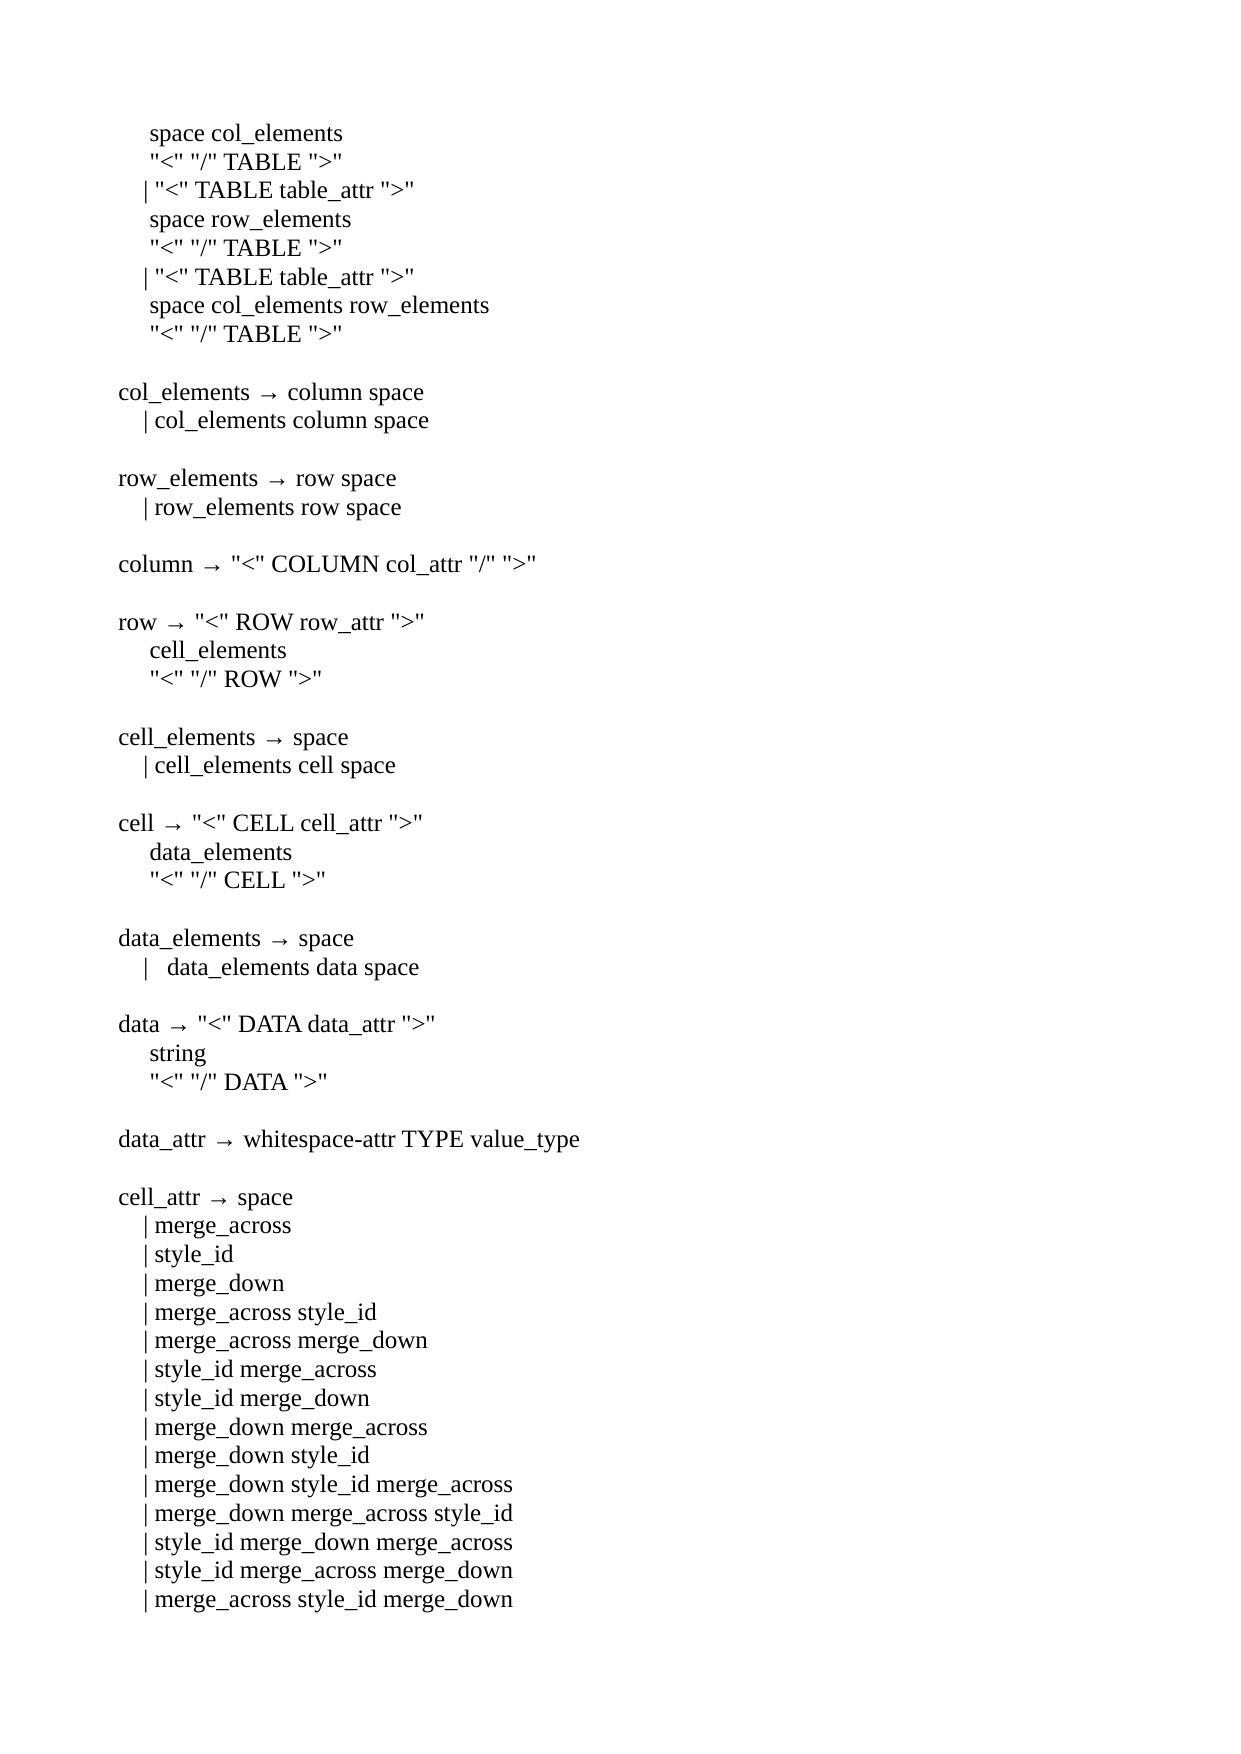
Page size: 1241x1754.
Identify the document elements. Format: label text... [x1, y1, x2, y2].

text cell → "<" CELL cell_attr ">" [118, 808, 1122, 837]
text cell_elements [118, 636, 1122, 664]
text data_elements → space [118, 923, 1122, 952]
text | data_elements data space [118, 952, 1122, 981]
text | style_id [118, 1239, 1122, 1268]
text row_elements → row space [118, 463, 1122, 492]
text cell_elements → space [118, 722, 1122, 751]
text cell_attr → space [118, 1182, 1122, 1211]
text space col_elements [118, 118, 1122, 147]
text | merge_across style_id merge_down [118, 1584, 1122, 1613]
text | merge_down style_id [118, 1441, 1122, 1469]
text | merge_across merge_down [118, 1326, 1122, 1354]
text | merge_down merge_across [118, 1412, 1122, 1441]
text | merge_across [118, 1211, 1122, 1239]
text "<" "/" TABLE ">" [118, 233, 1122, 262]
text data_attr → whitespace-attr TYPE value_type [118, 1124, 1122, 1153]
text "<" "/" CELL ">" [118, 866, 1122, 894]
text data → "<" DATA data_attr ">" [118, 1009, 1122, 1038]
text | style_id merge_across [118, 1354, 1122, 1383]
text "<" "/" TABLE ">" [118, 319, 1122, 348]
text | merge_down style_id merge_across [118, 1469, 1122, 1498]
text space row_elements [118, 204, 1122, 233]
text col_elements → column space [118, 377, 1122, 406]
text column → "<" COLUMN col_attr "/" ">" [118, 549, 1122, 578]
text | cell_elements cell space [118, 751, 1122, 779]
text | style_id merge_across merge_down [118, 1556, 1122, 1584]
text | style_id merge_down merge_across [118, 1527, 1122, 1556]
text | "<" TABLE table_attr ">" [118, 262, 1122, 291]
text space col_elements row_elements [118, 291, 1122, 319]
text row → "<" ROW row_attr ">" [118, 607, 1122, 636]
text | row_elements row space [118, 492, 1122, 521]
text string [118, 1038, 1122, 1067]
text | style_id merge_down [118, 1383, 1122, 1412]
text | "<" TABLE table_attr ">" [118, 176, 1122, 204]
text | col_elements column space [118, 406, 1122, 434]
text data_elements [118, 837, 1122, 866]
text | merge_down merge_across style_id [118, 1498, 1122, 1527]
text "<" "/" TABLE ">" [118, 147, 1122, 176]
text | merge_down [118, 1268, 1122, 1297]
text | merge_across style_id [118, 1297, 1122, 1326]
text "<" "/" DATA ">" [118, 1067, 1122, 1096]
text "<" "/" ROW ">" [118, 664, 1122, 693]
